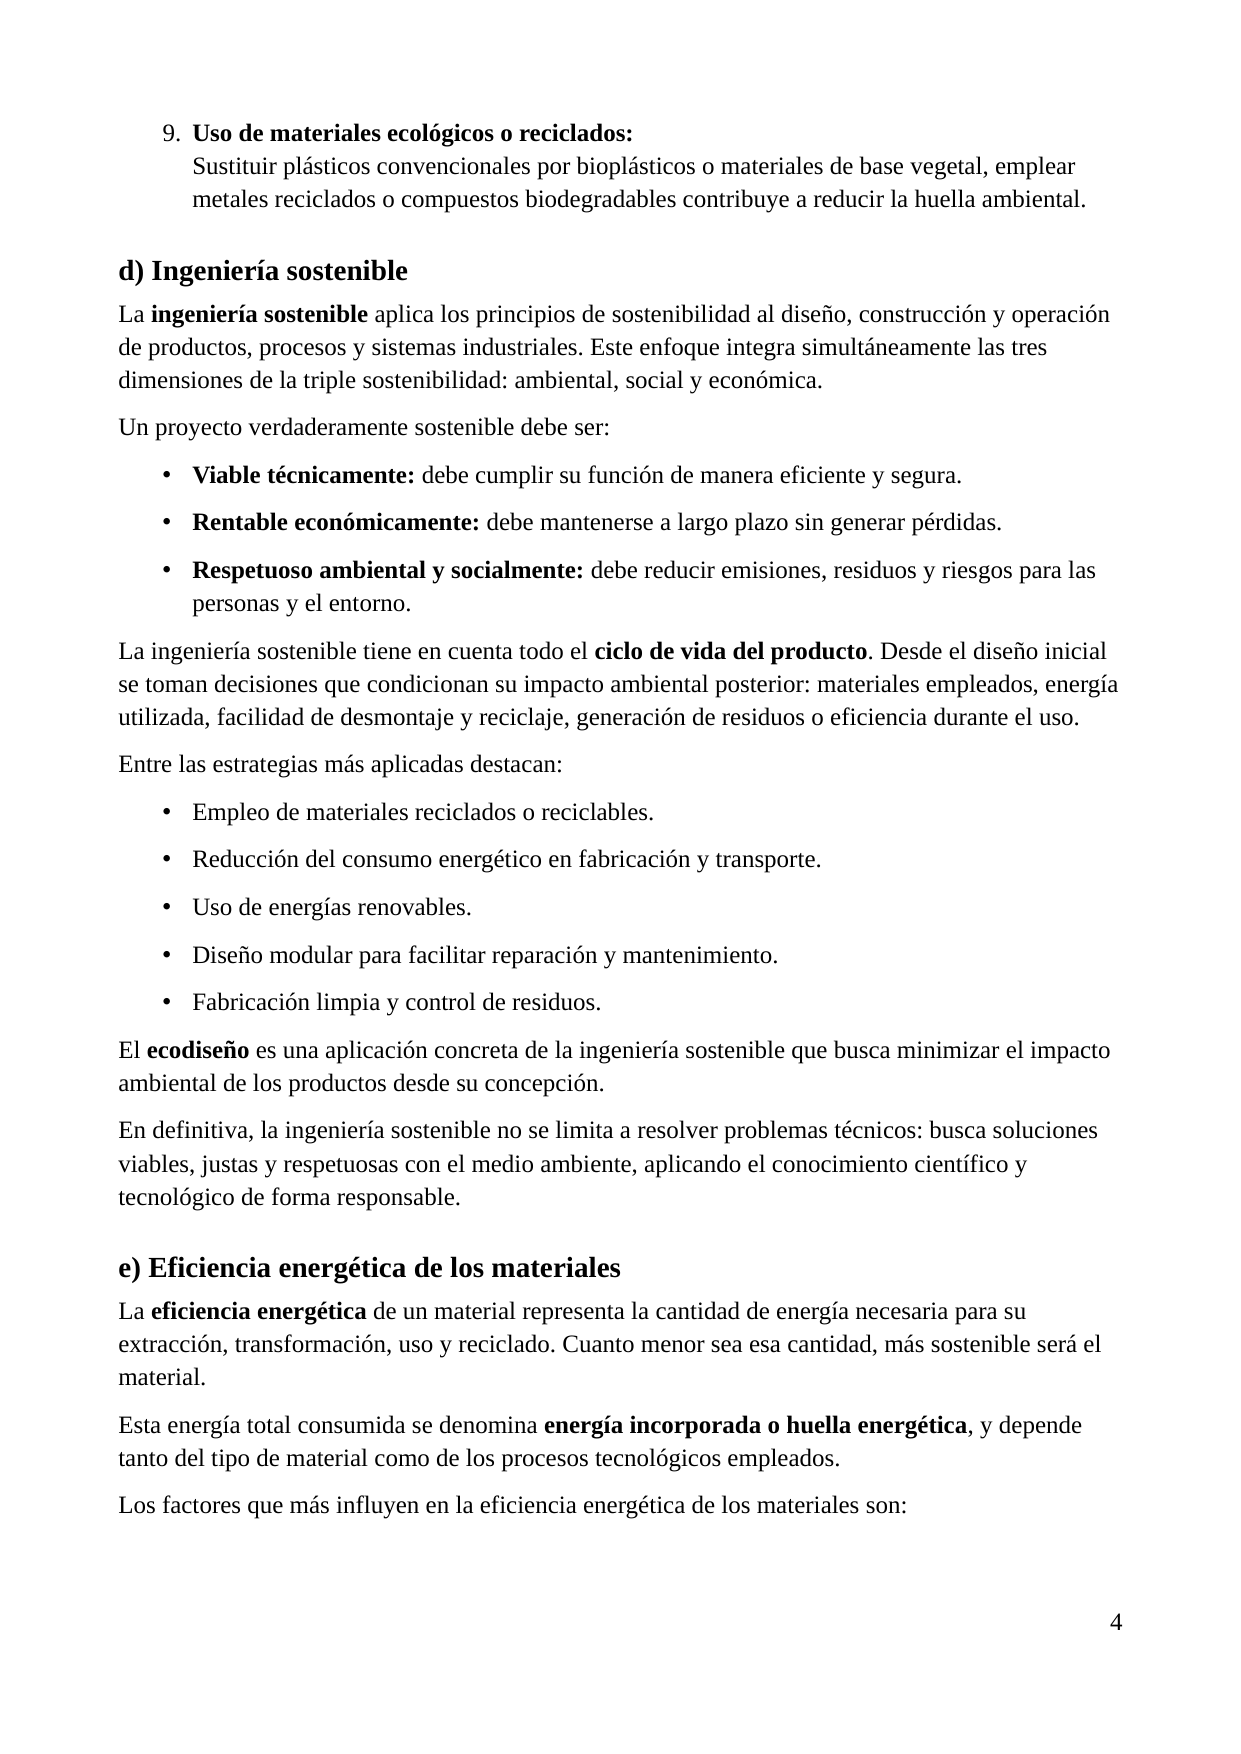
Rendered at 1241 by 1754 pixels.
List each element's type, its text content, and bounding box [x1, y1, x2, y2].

subtitle e) Eficiencia energética de los materiales [118, 1250, 1122, 1284]
list Empleo de materiales reciclados o reciclables. [162, 797, 1122, 826]
text Entre las estrategias más aplicadas destacan: [118, 749, 1122, 778]
list Reducción del consumo energético en fabricación y transporte. [162, 844, 1122, 873]
list Fabricación limpia y control de residuos. [162, 987, 1122, 1016]
list Uso de materiales ecológicos o reciclados: Sustituir plásticos convencionales por bioplásticos o materiales de base vegetal, emplear metales reciclados o compuestos biodegradables contribuye a reducir la huella ambiental. [162, 118, 1122, 213]
text El ecodiseño es una aplicación concreta de la ingeniería sostenible que busca minimizar el impacto ambiental de los productos desde su concepción. [118, 1035, 1122, 1097]
text La ingeniería sostenible aplica los principios de sostenibilidad al diseño, construcción y operación de productos, procesos y sistemas industriales. Este enfoque integra simultáneamente las tres dimensiones de la triple sostenibilidad: ambiental, social y económica. [118, 299, 1122, 393]
text En definitiva, la ingeniería sostenible no se limita a resolver problemas técnicos: busca soluciones viables, justas y respetuosas con el medio ambiente, aplicando el conocimiento científico y tecnológico de forma responsable. [118, 1116, 1122, 1210]
text Un proyecto verdaderamente sostenible debe ser: [118, 412, 1122, 441]
subtitle d) Ingeniería sostenible [118, 253, 1122, 286]
list Diseño modular para facilitar reparación y mantenimiento. [162, 940, 1122, 968]
text Esta energía total consumida se denomina energía incorporada o huella energética, y depende tanto del tipo de material como de los procesos tecnológicos empleados. [118, 1410, 1122, 1472]
list Uso de energías renovables. [162, 892, 1122, 921]
list Viable técnicamente: debe cumplir su función de manera eficiente y segura. [162, 460, 1122, 489]
text La eficiencia energética de un material representa la cantidad de energía necesaria para su extracción, transformación, uso y reciclado. Cuanto menor sea esa cantidad, más sostenible será el material. [118, 1296, 1122, 1391]
list Rentable económicamente: debe mantenerse a largo plazo sin generar pérdidas. [162, 507, 1122, 536]
text La ingeniería sostenible tiene en cuenta todo el ciclo de vida del producto. Desde el diseño inicial se toman decisiones que condicionan su impacto ambiental posterior: materiales empleados, energía utilizada, facilidad de desmontaje y reciclaje, generación de residuos o eficiencia durante el uso. [118, 636, 1122, 731]
list Respetuoso ambiental y socialmente: debe reducir emisiones, residuos y riesgos para las personas y el entorno. [162, 555, 1122, 617]
text Los factores que más influyen en la eficiencia energética de los materiales son: [118, 1490, 1122, 1519]
